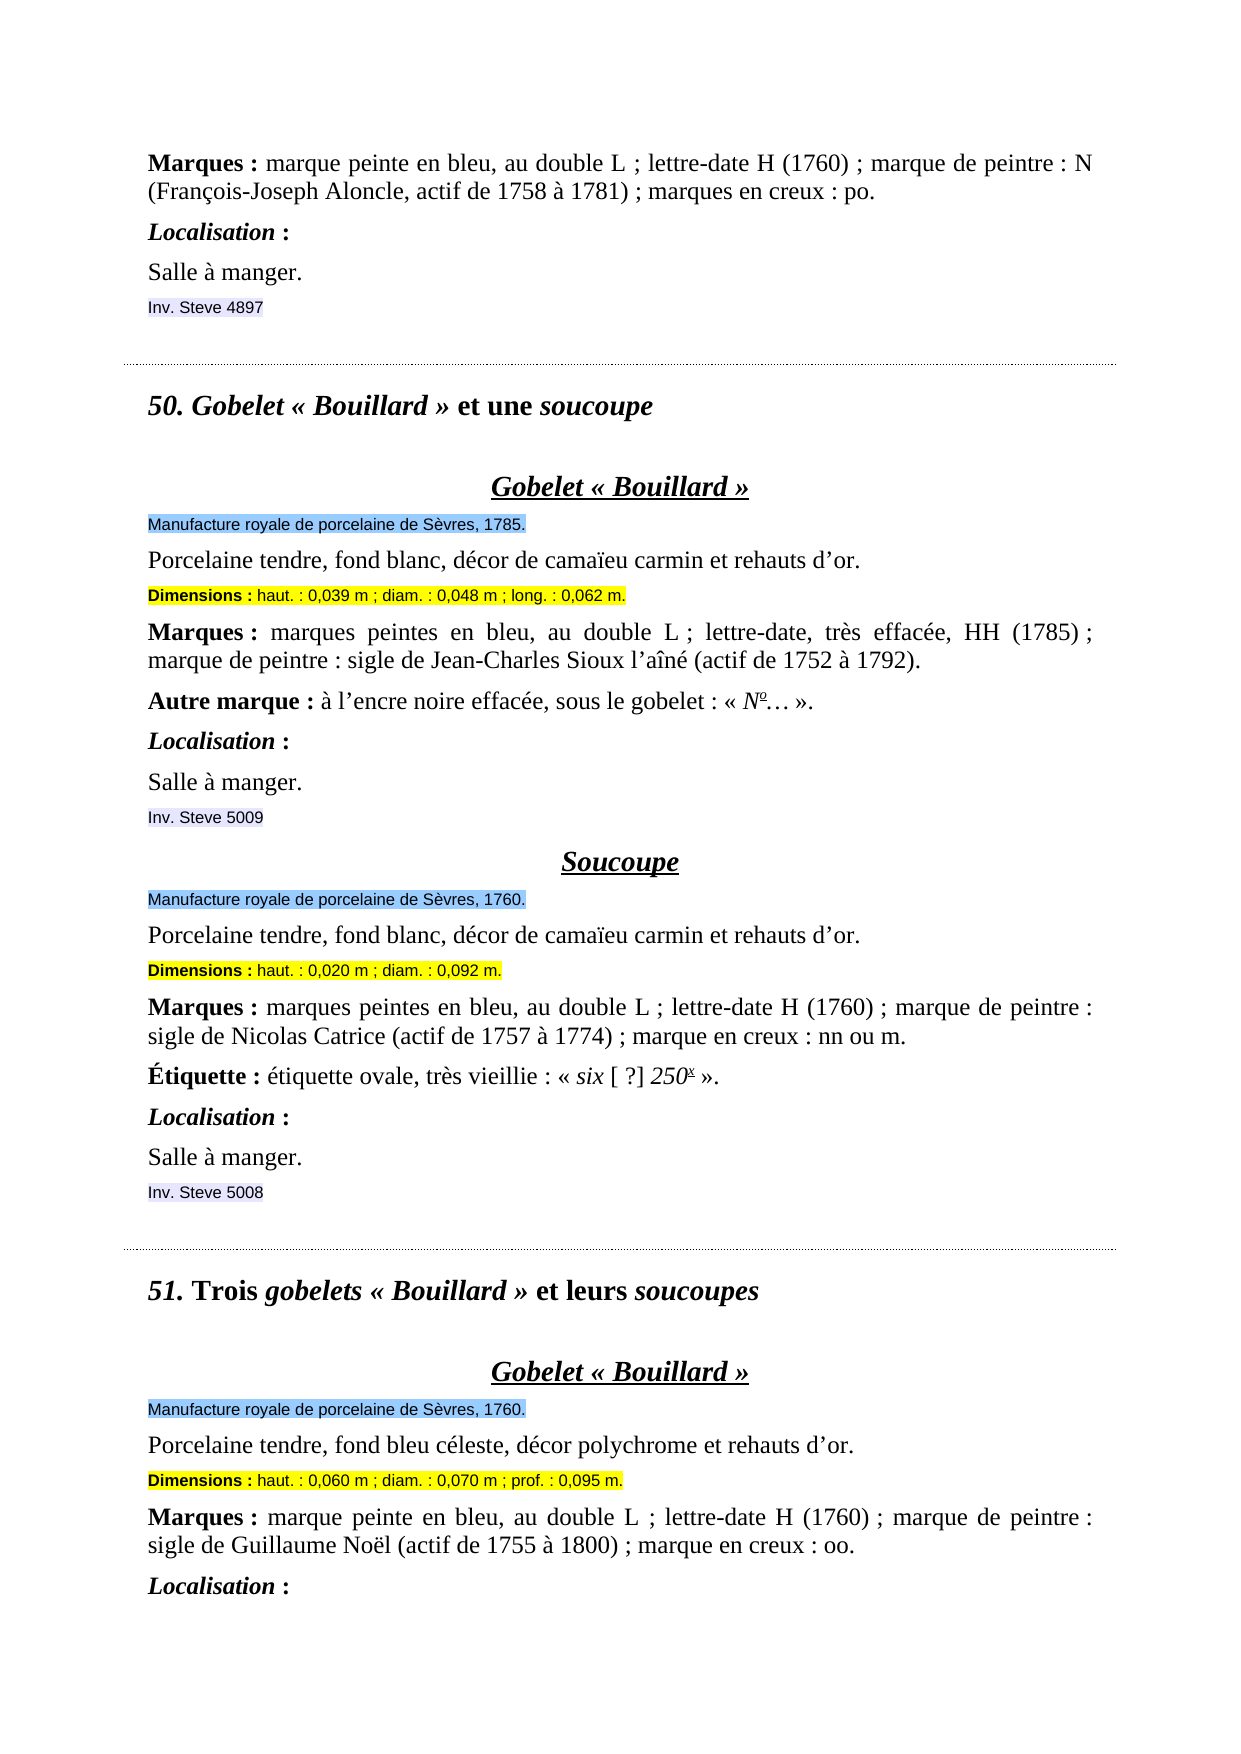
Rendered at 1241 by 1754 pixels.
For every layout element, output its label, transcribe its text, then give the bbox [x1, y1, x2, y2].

text Manufacture royale de porcelaine de Sèvres, 1760. [526, 890, 1093, 909]
subtitle Soucoupe [148, 844, 1093, 878]
text Marques : marque peinte en bleu, au double L ; lettre-date H (1760) ; marque de peintre : sigle de Guillaume Noël (actif de 1755 à 1800) ; marque en creux : oo. [148, 1502, 1093, 1559]
text Autre marque : à l’encre noire effacée, sous le gobelet : « No… ». [148, 686, 1093, 715]
text Manufacture royale de porcelaine de Sèvres, 1785. [526, 514, 1093, 533]
text Manufacture royale de porcelaine de Sèvres, 1760. [526, 1399, 1093, 1418]
text Salle à manger. [148, 767, 1093, 796]
text Dimensions : haut. : 0,039 m ; diam. : 0,048 m ; long. : 0,062 m. [626, 586, 1093, 605]
text Localisation : [148, 1571, 1093, 1600]
text Étiquette : étiquette ovale, très vieillie : « six [ ?] 250x ». [148, 1061, 1093, 1090]
text Localisation : [148, 726, 1093, 755]
text Inv. Steve 5008 [263, 1183, 1093, 1202]
subtitle Gobelet « Bouillard » [148, 1354, 1093, 1387]
text Inv. Steve 5009 [148, 807, 1093, 827]
text Inv. Steve 4897 [263, 298, 1093, 317]
text Marques : marque peinte en bleu, au double L ; lettre-date H (1760) ; marque de peintre : N (François-Joseph Aloncle, actif de 1758 à 1781) ; marques en creux : po. [148, 148, 1093, 205]
text Localisation : [148, 1102, 1093, 1131]
text Marques : marques peintes en bleu, au double L ; lettre-date H (1760) ; marque de peintre : sigle de Nicolas Catrice (actif de 1757 à 1774) ; marque en creux : nn ou m. [148, 992, 1093, 1049]
subtitle Gobelet « Bouillard » [148, 469, 1093, 502]
text Porcelaine tendre, fond blanc, décor de camaïeu carmin et rehauts d’or. [148, 921, 1093, 949]
text Porcelaine tendre, fond blanc, décor de camaïeu carmin et rehauts d’or. [148, 545, 1093, 574]
text Porcelaine tendre, fond bleu céleste, décor polychrome et rehauts d’or. [148, 1430, 1093, 1459]
subtitle Gobelet « Bouillard » et une soucoupe [124, 364, 1116, 445]
text Salle à manger. [148, 257, 1093, 286]
text Marques : marques peintes en bleu, au double L ; lettre-date, très effacée, HH (1785) ; marque de peintre : sigle de Jean-Charles Sioux l’aîné (actif de 1752 à 1792). [148, 617, 1093, 674]
text Localisation : [148, 217, 1093, 246]
text Dimensions : haut. : 0,060 m ; diam. : 0,070 m ; prof. : 0,095 m. [623, 1471, 1093, 1490]
text Salle à manger. [148, 1142, 1093, 1171]
text Dimensions : haut. : 0,020 m ; diam. : 0,092 m. [502, 961, 1093, 980]
subtitle Trois gobelets « Bouillard » et leurs soucoupes [124, 1249, 1116, 1330]
